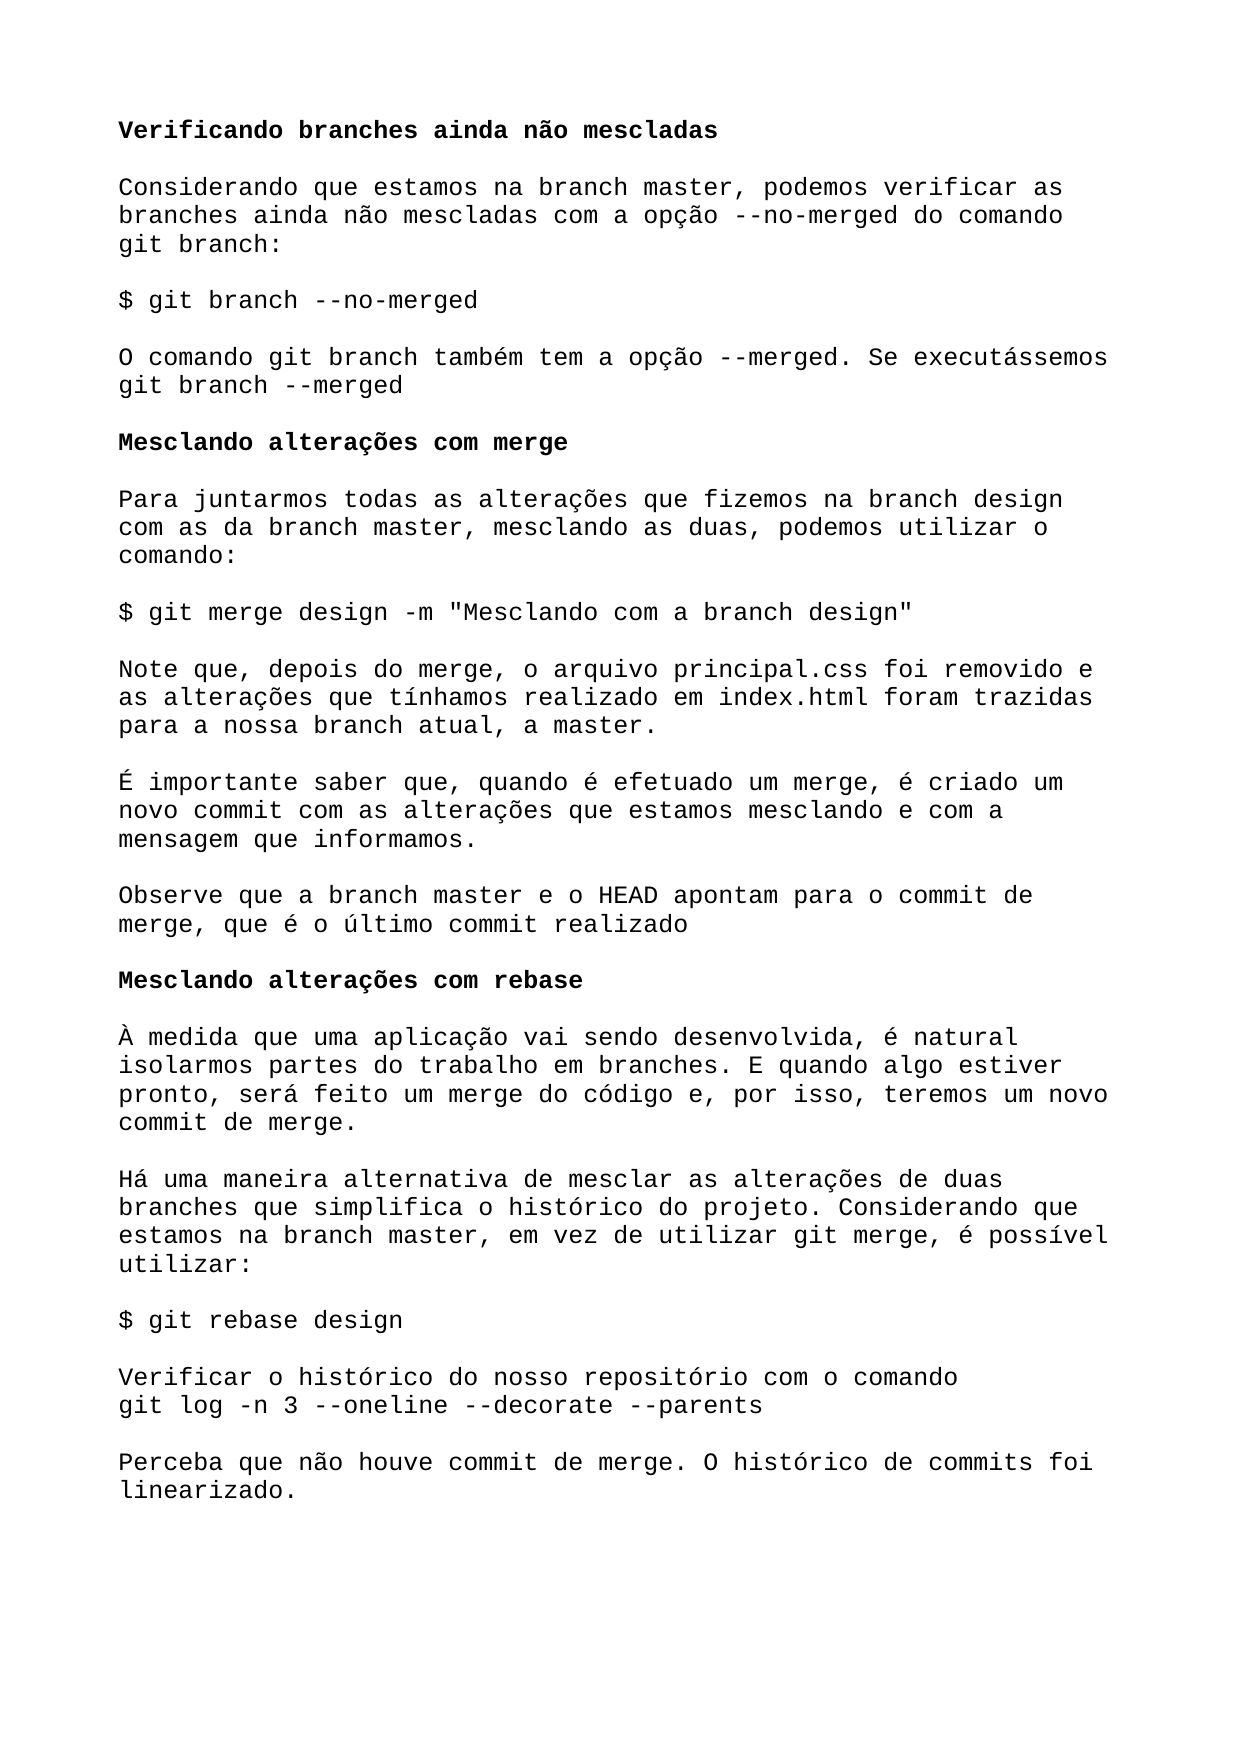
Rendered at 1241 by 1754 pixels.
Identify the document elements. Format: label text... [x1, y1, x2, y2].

text $ git branch --no-merged [118, 288, 1122, 316]
text Note que, depois do merge, o arquivo principal.css foi removido e [118, 656, 1122, 685]
text merge, que é o último commit realizado [118, 911, 1122, 940]
text $ git rebase design [118, 1308, 1122, 1336]
text Há uma maneira alternativa de mesclar as alterações de duas branches que simplifica o histórico do projeto. Considerando que estamos na branch master, em vez de utilizar git merge, é possível utilizar: [118, 1166, 1122, 1280]
text Considerando que estamos na branch master, podemos verificar as [118, 175, 1122, 203]
text Perceba que não houve commit de merge. O histórico de commits foi [118, 1450, 1122, 1478]
text branches ainda não mescladas com a opção --no-merged do comando git branch: [118, 203, 1122, 260]
text Observe que a branch master e o HEAD apontam para o commit de [118, 883, 1122, 911]
text linearizado. [118, 1478, 1122, 1506]
text Mesclando alterações com rebase [118, 968, 1122, 996]
text Para juntarmos todas as alterações que fizemos na branch design com as da branch master, mesclando as duas, podemos utilizar o comando: [118, 486, 1122, 571]
text Verificando branches ainda não mescladas [118, 118, 1122, 146]
text O comando git branch também tem a opção --merged. Se executássemos git branch --merged [118, 345, 1122, 401]
text É importante saber que, quando é efetuado um merge, é criado um novo commit com as alterações que estamos mesclando e com a mensagem que informamos. [118, 770, 1122, 855]
text as alterações que tínhamos realizado em index.html foram trazidas para a nossa branch atual, a master. [118, 685, 1122, 741]
text $ git merge design -m "Mesclando com a branch design" [118, 600, 1122, 628]
text git log -n 3 --oneline --decorate --parents [118, 1393, 1122, 1421]
text Mesclando alterações com merge [118, 430, 1122, 458]
text À medida que uma aplicação vai sendo desenvolvida, é natural isolarmos partes do trabalho em branches. E quando algo estiver pronto, será feito um merge do código e, por isso, teremos um novo commit de merge. [118, 1025, 1122, 1138]
text Verificar o histórico do nosso repositório com o comando [118, 1365, 1122, 1393]
